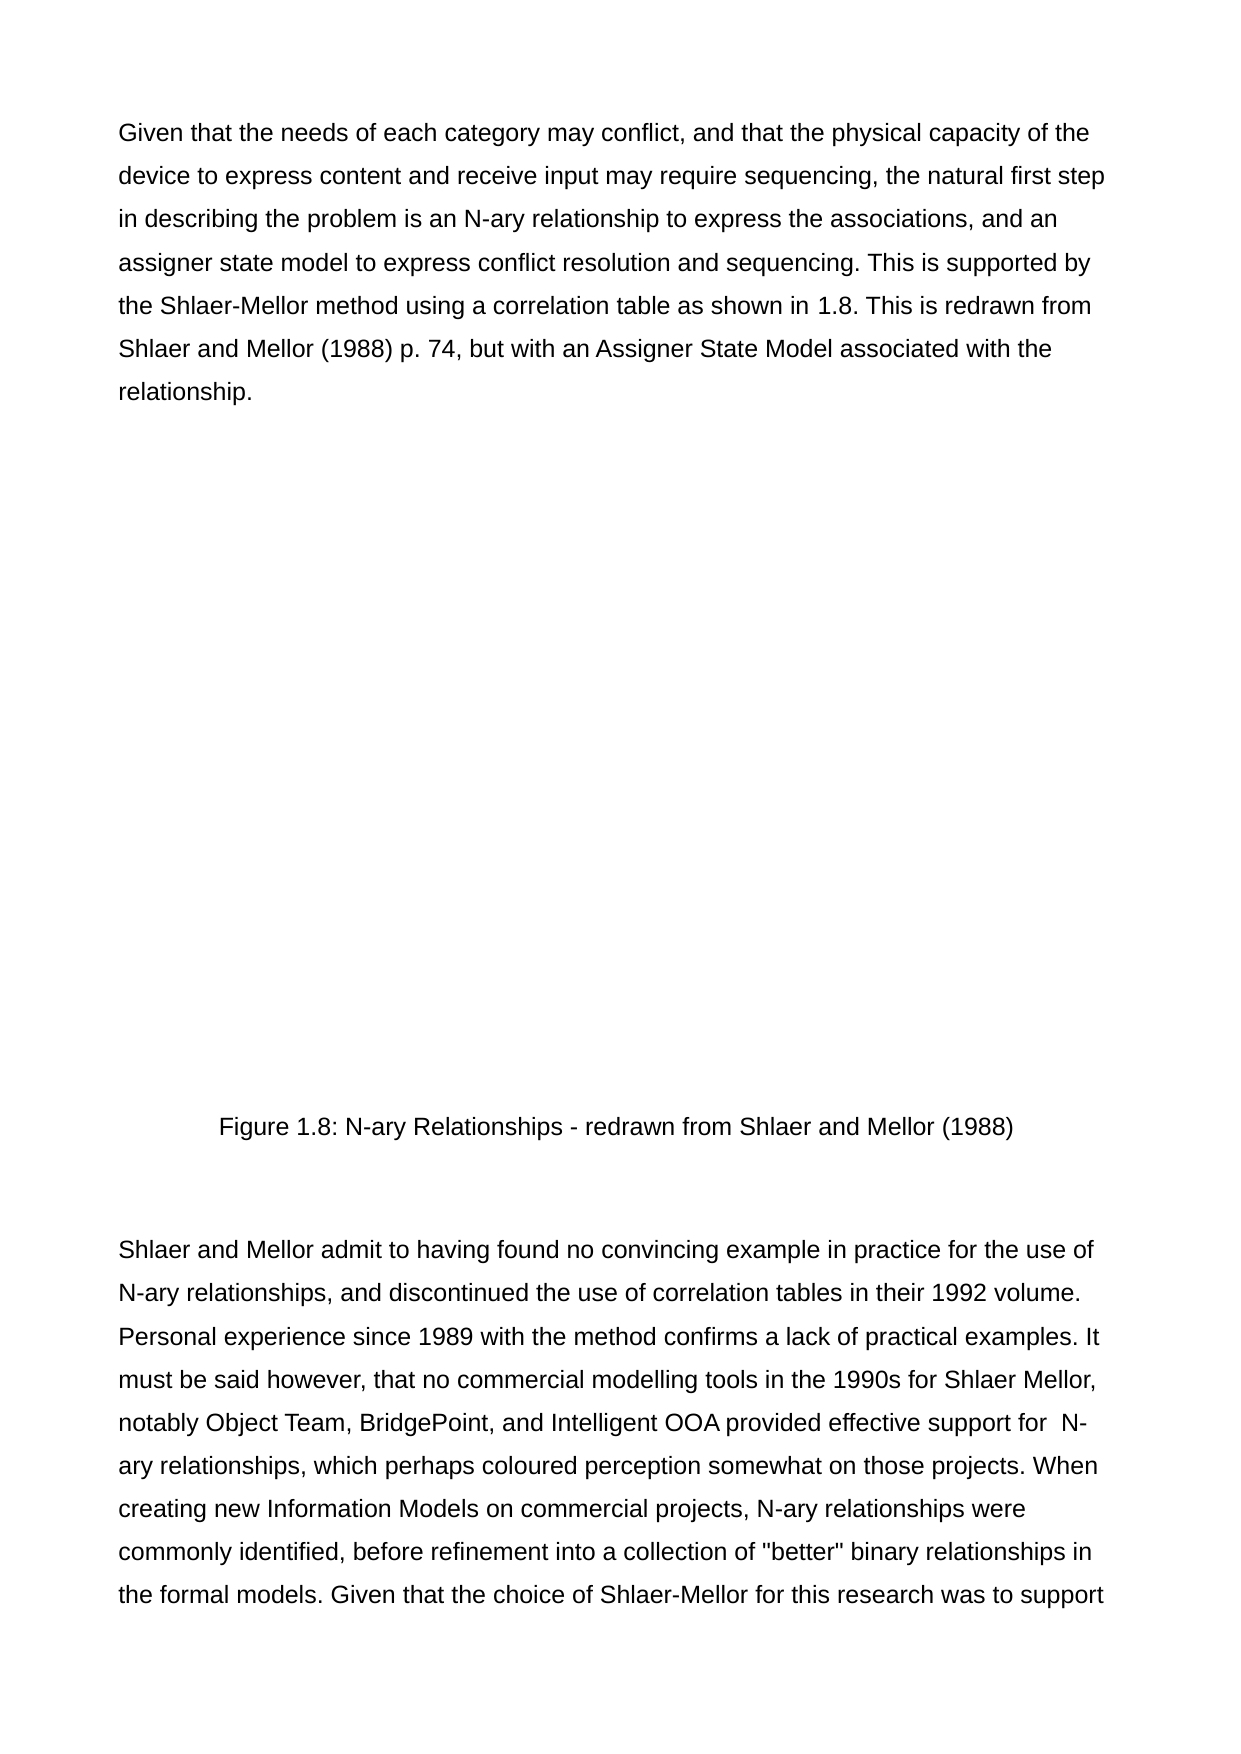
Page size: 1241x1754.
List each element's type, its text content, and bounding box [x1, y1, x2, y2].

text Given that the needs of each category may conflict, and that the physical capacity of the device to express content and receive input may require sequencing, the natural first step in describing the problem is an N-ary relationship to express the associations, and an assigner state model to express conflict resolution and sequencing. This is supported by the Shlaer-Mellor method using a correlation table as shown in Figure 1.8. This is redrawn from Shlaer and Mellor (1988) p. 74, but with an Assigner State Model associated with the relationship. [118, 118, 1122, 406]
text Shlaer and Mellor admit to having found no convincing example in practice for the use of N-ary relationships, and discontinued the use of correlation tables in their 1992 volume. Personal experience since 1989 with the method confirms a lack of practical examples. It must be said however, that no commercial modelling tools in the 1990s for Shlaer Mellor, notably Object Team, BridgePoint, and Intelligent OOA provided effective support for N-ary relationships, which perhaps coloured perception somewhat on those projects. When creating new Information Models on commercial projects, N-ary relationships were commonly identified, before refinement into a collection of "better" binary relationships in the formal models. Given that the choice of Shlaer-Mellor for this research was to support [118, 1235, 1122, 1609]
text Figure 1.8: N-ary Relationships - redrawn from Shlaer and Mellor (1988) [118, 445, 1122, 1140]
